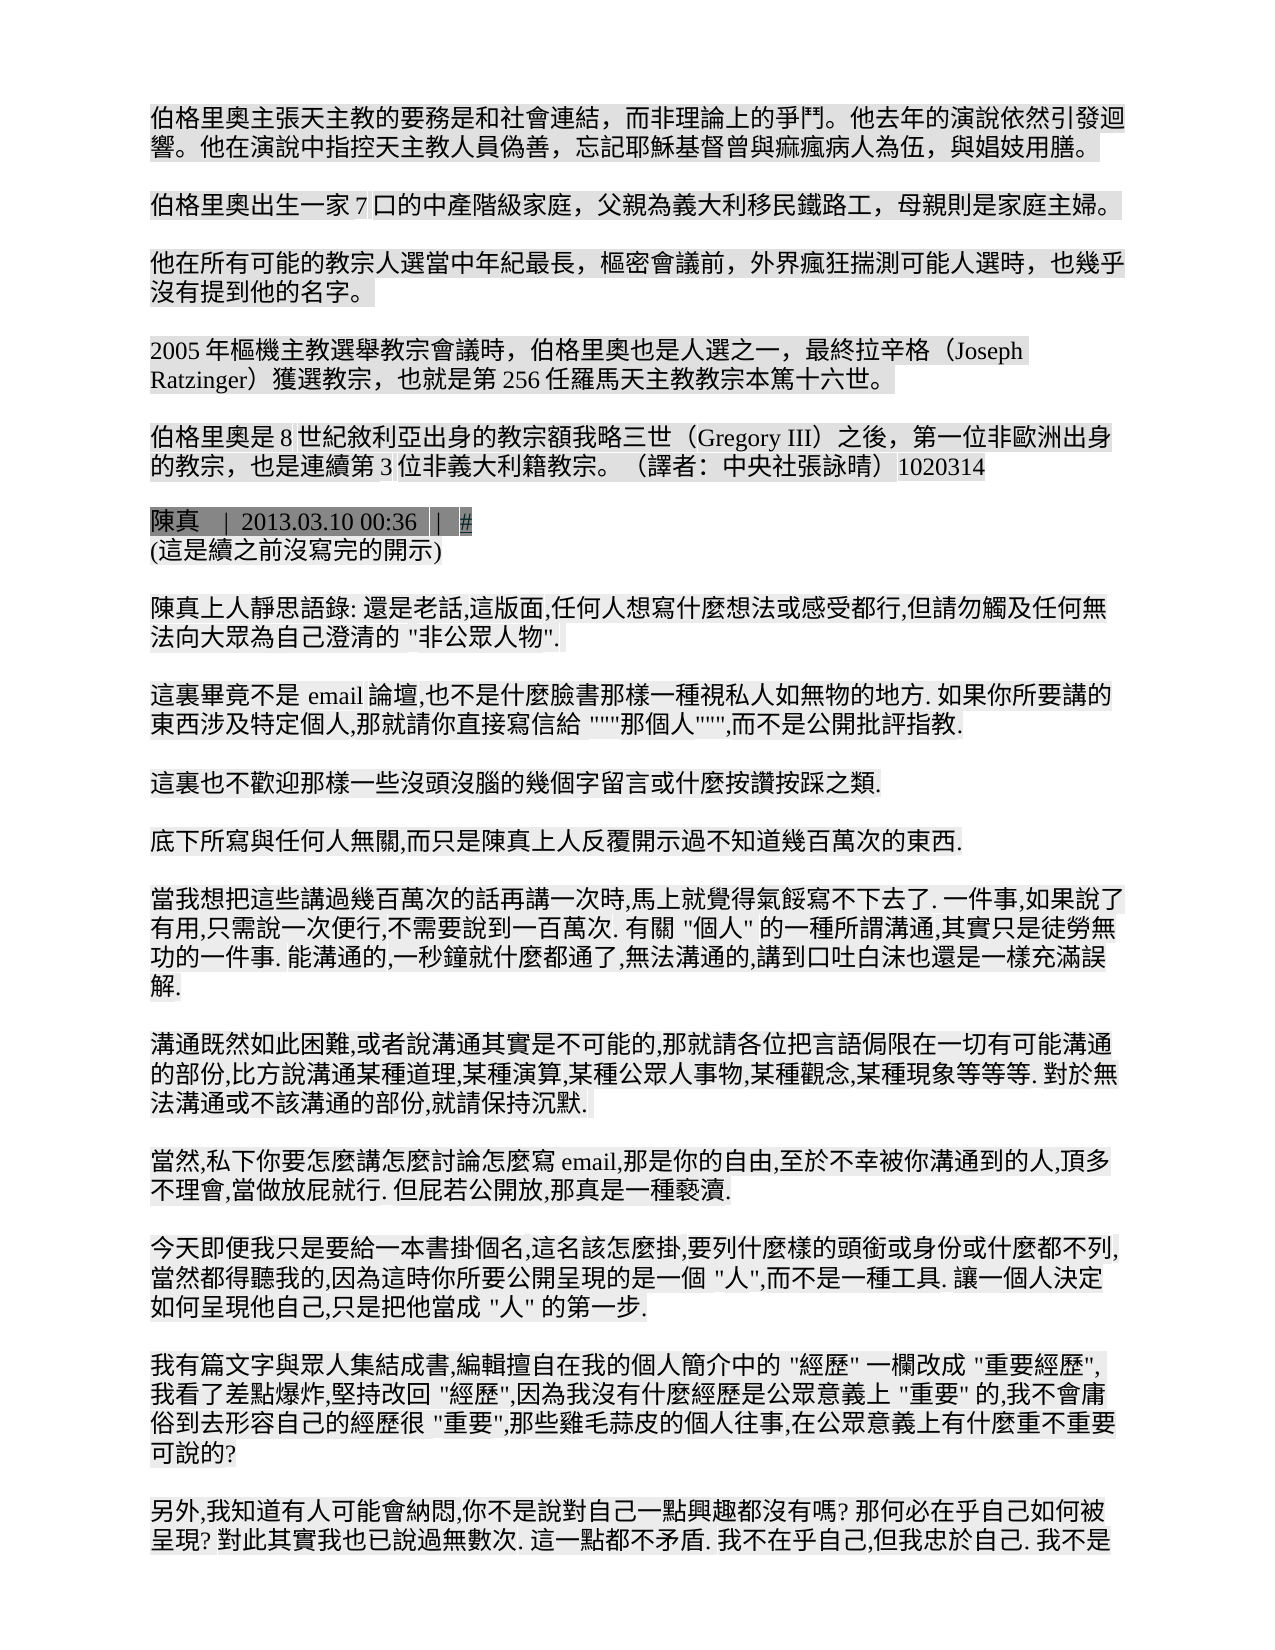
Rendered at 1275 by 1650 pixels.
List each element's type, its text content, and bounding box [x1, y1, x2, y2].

text 陳真 | 2013.03.10 00:36 | # [150, 507, 1125, 536]
text 伯格里奧主張天主教的要務是和社會連結，而非理論上的爭鬥。他去年的演說依然引發迴響。他在演說中指控天主教人員偽善，忘記耶穌基督曾與痲瘋病人為伍，與娼妓用膳。 伯格里奧出生一家7口的中產階級家庭，父親為義大利移民鐵路工，母親則是家庭主婦。 他在所有可能的教宗人選當中年紀最長，樞密會議前，外界瘋狂揣測可能人選時，也幾乎沒有提到他的名字。 2005年樞機主教選舉教宗會議時，伯格里奧也是人選之一，最終拉辛格（Joseph Ratzinger）獲選教宗，也就是第256任羅馬天主教教宗本篤十六世。 伯格里奧是8世紀敘利亞出身的教宗額我略三世（Gregory III）之後，第一位非歐洲出身的教宗，也是連續第3位非義大利籍教宗。（譯者：中央社張詠晴）1020314 [150, 75, 1125, 482]
text (這是續之前沒寫完的開示) 陳真上人靜思語錄: 還是老話,這版面,任何人想寫什麼想法或感受都行,但請勿觸及任何無法向大眾為自己澄清的 "非公眾人物". 這裏畢竟不是 email論壇,也不是什麼臉書那樣一種視私人如無物的地方. 如果你所要講的東西涉及特定個人,那就請你直接寫信給 """那個人""",而不是公開批評指教. 這裏也不歡迎那樣一些沒頭沒腦的幾個字留言或什麼按讚按踩之類. 底下所寫與任何人無關,而只是陳真上人反覆開示過不知道幾百萬次的東西. 當我想把這些講過幾百萬次的話再講一次時,馬上就覺得氣餒寫不下去了. 一件事,如果說了有用,只需說一次便行,不需要說到一百萬次. 有關 "個人" 的一種所謂溝通,其實只是徒勞無功的一件事. 能溝通的,一秒鐘就什麼都通了,無法溝通的,講到口吐白沫也還是一樣充滿誤解. 溝通既然如此困難,或者說溝通其實是不可能的,那就請各位把言語侷限在一切有可能溝通的部份,比方說溝通某種道理,某種演算,某種公眾人事物,某種觀念,某種現象等等等. 對於無法溝通或不該溝通的部份,就請保持沉默. 當然,私下你要怎麼講怎麼討論怎麼寫email,那是你的自由,至於不幸被你溝通到的人,頂多不理會,當做放屁就行. 但屁若公開放,那真是一種褻瀆. 今天即便我只是要給一本書掛個名,這名該怎麼掛,要列什麼樣的頭銜或身份或什麼都不列,當然都得聽我的,因為這時你所要公開呈現的是一個 "人",而不是一種工具. 讓一個人決定如何呈現他自己,只是把他當成 "人" 的第一步. 我有篇文字與眾人集結成書,編輯擅自在我的個人簡介中的 "經歷" 一欄改成 "重要經歷", 我看了差點爆炸,堅持改回 "經歷",因為我沒有什麼經歷是公眾意義上 "重要" 的,我不會庸俗到去形容自己的經歷很 "重要",那些雞毛蒜皮的個人往事,在公眾意義上有什麼重不重要可說的? 另外,我知道有人可能會納悶,你不是說對自己一點興趣都沒有嗎? 那何必在乎自己如何被呈現? 對此其實我也已說過無數次. 這一點都不矛盾. 我不在乎自己,但我忠於自己. 我不是 [150, 536, 1125, 1555]
